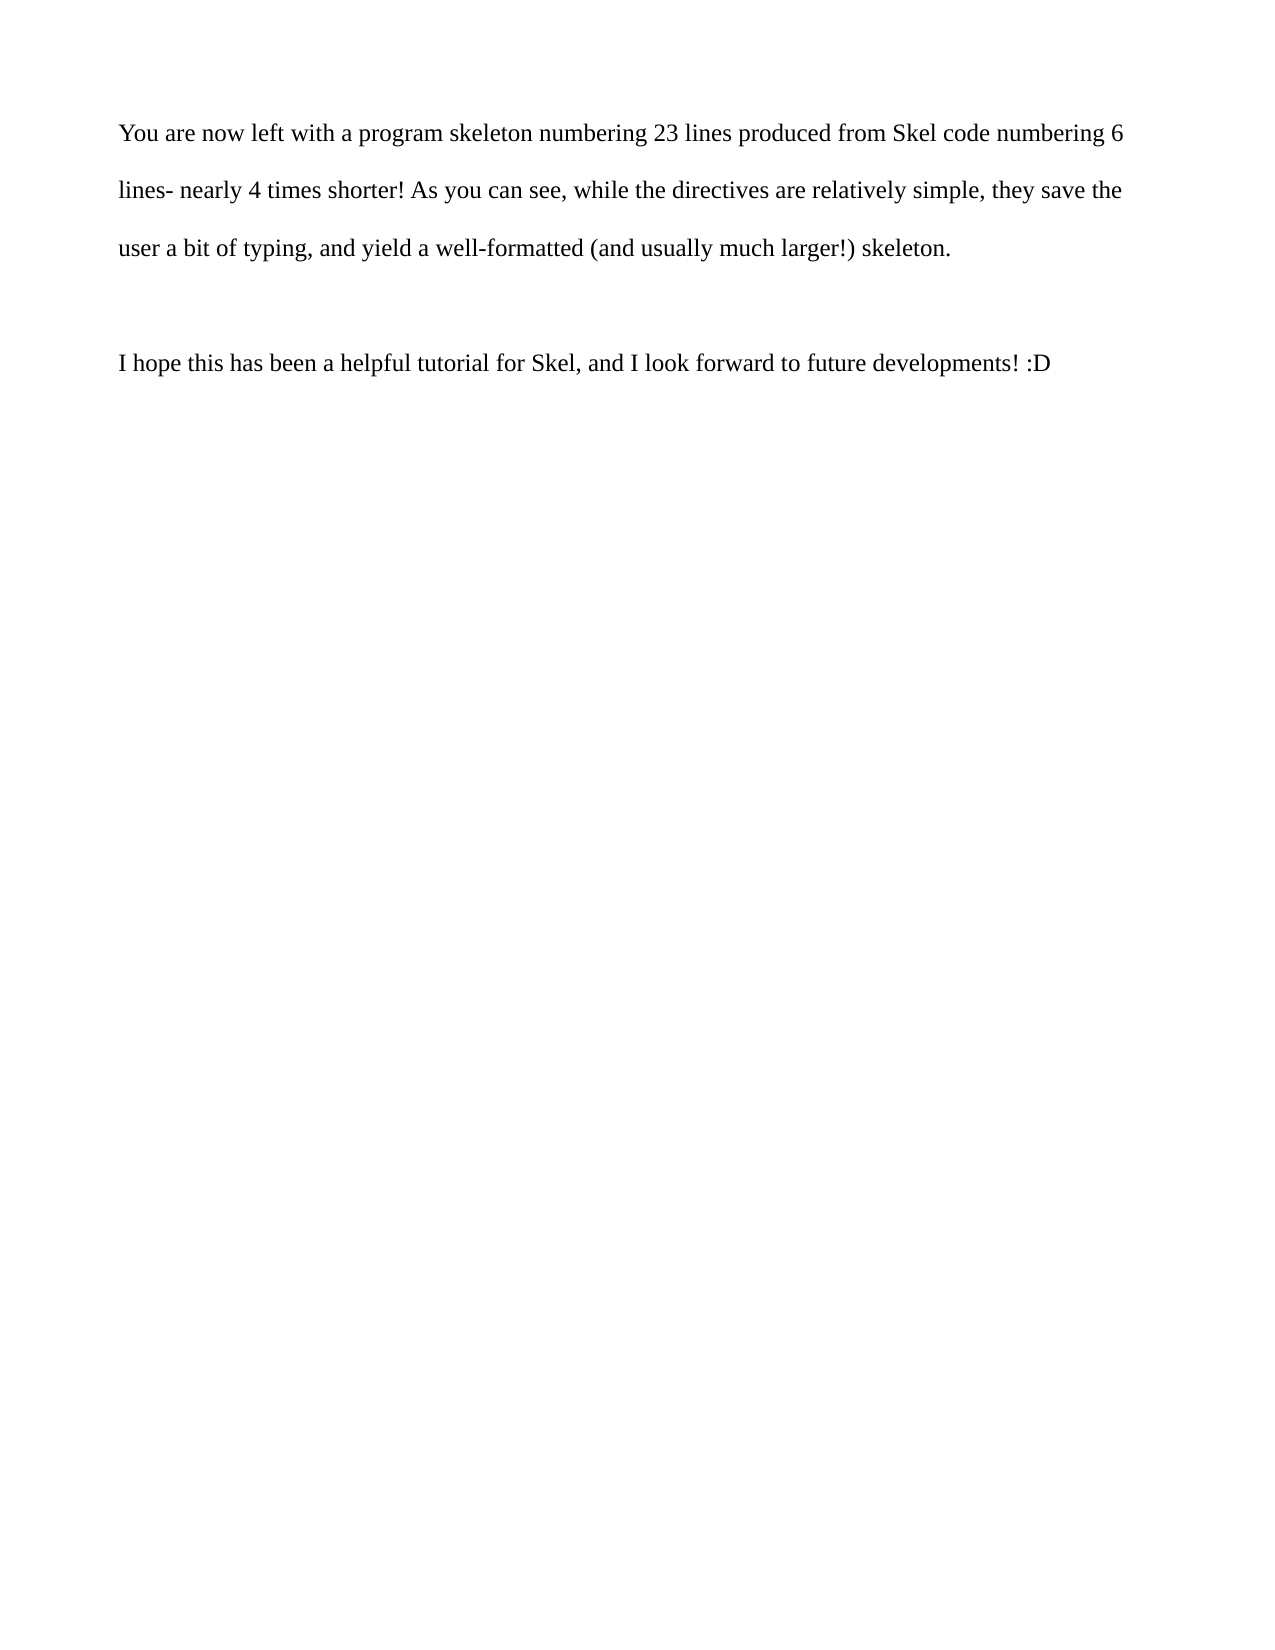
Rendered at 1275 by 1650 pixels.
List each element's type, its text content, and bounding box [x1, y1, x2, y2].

text I hope this has been a helpful tutorial for Skel, and I look forward to future developments! :D [118, 348, 1157, 377]
text You are now left with a program skeleton numbering 23 lines produced from Skel code numbering 6 lines- nearly 4 times shorter! As you can see, while the directives are relatively simple, they save the user a bit of typing, and yield a well-formatted (and usually much larger!) skeleton. [118, 118, 1157, 262]
